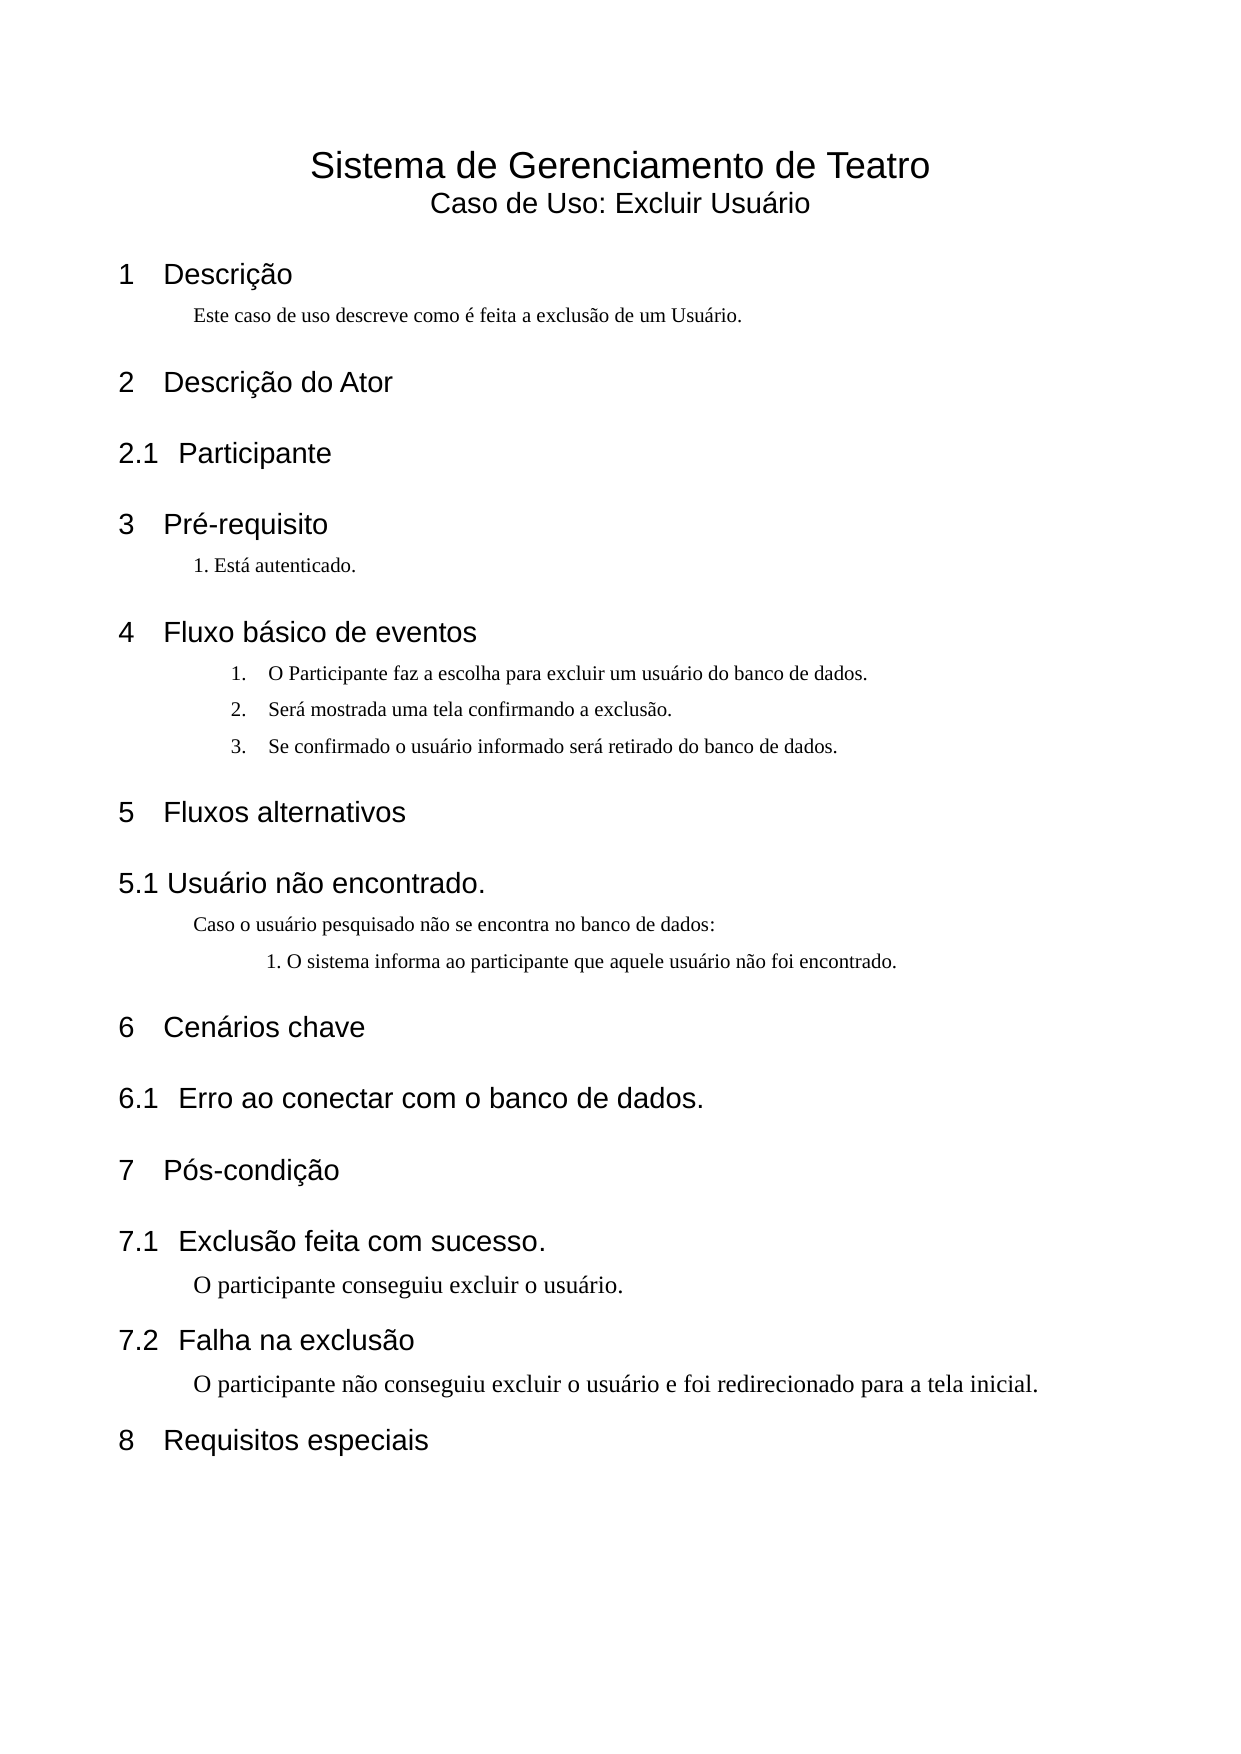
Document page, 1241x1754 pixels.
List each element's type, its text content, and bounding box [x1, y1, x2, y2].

subtitle 5.1 Usuário não encontrado. [118, 866, 1122, 900]
subtitle Fluxo básico de eventos [118, 614, 1122, 648]
subtitle Requisitos especiais [118, 1423, 1122, 1457]
subtitle Pós-condição [118, 1153, 1122, 1186]
text Este caso de uso descreve como é feita a exclusão de um Usuário. [193, 303, 1122, 327]
list O Participante faz a escolha para excluir um usuário do banco de dados. [231, 661, 1122, 685]
subtitle Erro ao conectar com o banco de dados. [118, 1082, 1122, 1115]
text O participante conseguiu excluir o usuário. [193, 1270, 1122, 1298]
text 1. O sistema informa ao participante que aquele usuário não foi encontrado. [193, 949, 1122, 973]
subtitle Descrição [118, 257, 1122, 291]
list Se confirmado o usuário informado será retirado do banco de dados. [231, 734, 1122, 758]
subtitle Participante [118, 436, 1122, 469]
text Caso o usuário pesquisado não se encontra no banco de dados: [193, 912, 1122, 936]
subtitle Pré-requisito [118, 507, 1122, 541]
subtitle Fluxos alternativos [118, 795, 1122, 829]
title Sistema de Gerenciamento de Teatro Caso de Uso: Excluir Usuário [118, 143, 1122, 220]
subtitle Falha na exclusão [118, 1323, 1122, 1357]
subtitle Exclusão feita com sucesso. [118, 1224, 1122, 1257]
text O participante não conseguiu excluir o usuário e foi redirecionado para a tela inicial. [193, 1369, 1122, 1398]
list Será mostrada uma tela confirmando a exclusão. [231, 697, 1122, 721]
text 1. Está autenticado. [193, 553, 1122, 577]
subtitle Cenários chave [118, 1011, 1122, 1044]
subtitle Descrição do Ator [118, 365, 1122, 398]
